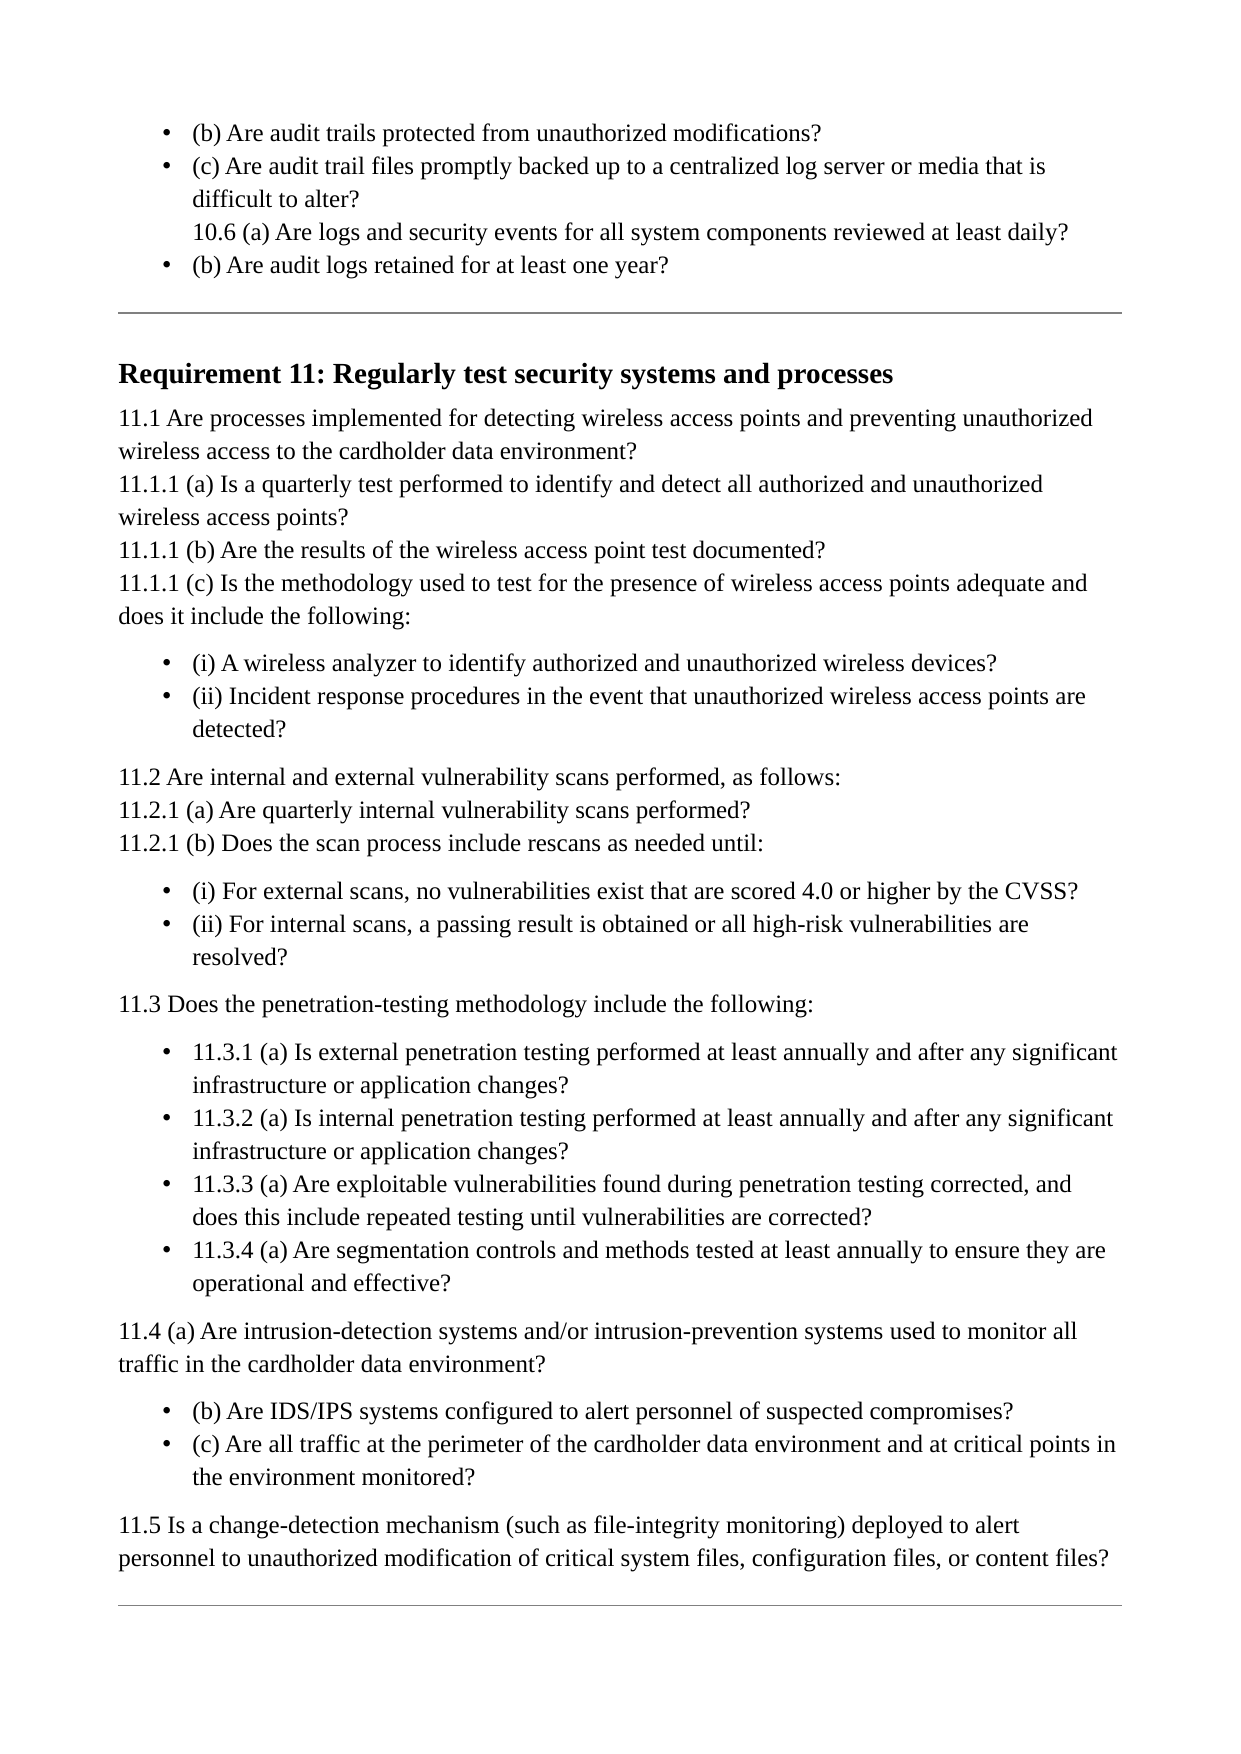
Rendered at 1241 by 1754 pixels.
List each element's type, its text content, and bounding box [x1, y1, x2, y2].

text 11.3 Does the penetration-testing methodology include the following: [118, 989, 1122, 1018]
list (b) Are IDS/IPS systems configured to alert personnel of suspected compromises? [162, 1396, 1122, 1425]
list (c) Are all traffic at the perimeter of the cardholder data environment and at critical points in the environment monitored? [162, 1429, 1122, 1491]
list 11.3.1 (a) Is external penetration testing performed at least annually and after any significant infrastructure or application changes? [162, 1037, 1122, 1099]
list (c) Are audit trail files promptly backed up to a centralized log server or media that is difficult to alter? 10.6 (a) Are logs and security events for all system components reviewed at least daily? [162, 151, 1122, 246]
text 11.1 Are processes implemented for detecting wireless access points and preventing unauthorized wireless access to the cardholder data environment? 11.1.1 (a) Is a quarterly test performed to identify and detect all authorized and unauthorized wireless access points? 11.1.1 (b) Are the results of the wireless access point test documented? 11.1.1 (c) Is the methodology used to test for the presence of wireless access points adequate and does it include the following: [118, 403, 1122, 629]
list (ii) Incident response procedures in the event that unauthorized wireless access points are detected? [162, 681, 1122, 743]
list (ii) For internal scans, a passing result is obtained or all high-risk vulnerabilities are resolved? [162, 909, 1122, 971]
list (i) A wireless analyzer to identify authorized and unauthorized wireless devices? [162, 648, 1122, 677]
list (i) For external scans, no vulnerabilities exist that are scored 4.0 or higher by the CVSS? [162, 876, 1122, 904]
text 11.2 Are internal and external vulnerability scans performed, as follows: 11.2.1 (a) Are quarterly internal vulnerability scans performed? 11.2.1 (b) Does the scan process include rescans as needed until: [118, 762, 1122, 857]
subtitle Requirement 11: Regularly test security systems and processes [118, 357, 1122, 390]
text 11.4 (a) Are intrusion-detection systems and/or intrusion-prevention systems used to monitor all traffic in the cardholder data environment? [118, 1316, 1122, 1377]
list 11.3.3 (a) Are exploitable vulnerabilities found during penetration testing corrected, and does this include repeated testing until vulnerabilities are corrected? [162, 1169, 1122, 1231]
list (b) Are audit logs retained for at least one year? [162, 250, 1122, 279]
text 11.5 Is a change-detection mechanism (such as file-integrity monitoring) deployed to alert personnel to unauthorized modification of critical system files, configuration files, or content files? [118, 1510, 1122, 1572]
list 11.3.2 (a) Is internal penetration testing performed at least annually and after any significant infrastructure or application changes? [162, 1103, 1122, 1165]
list 11.3.4 (a) Are segmentation controls and methods tested at least annually to ensure they are operational and effective? [162, 1235, 1122, 1297]
list (b) Are audit trails protected from unauthorized modifications? [162, 118, 1122, 147]
